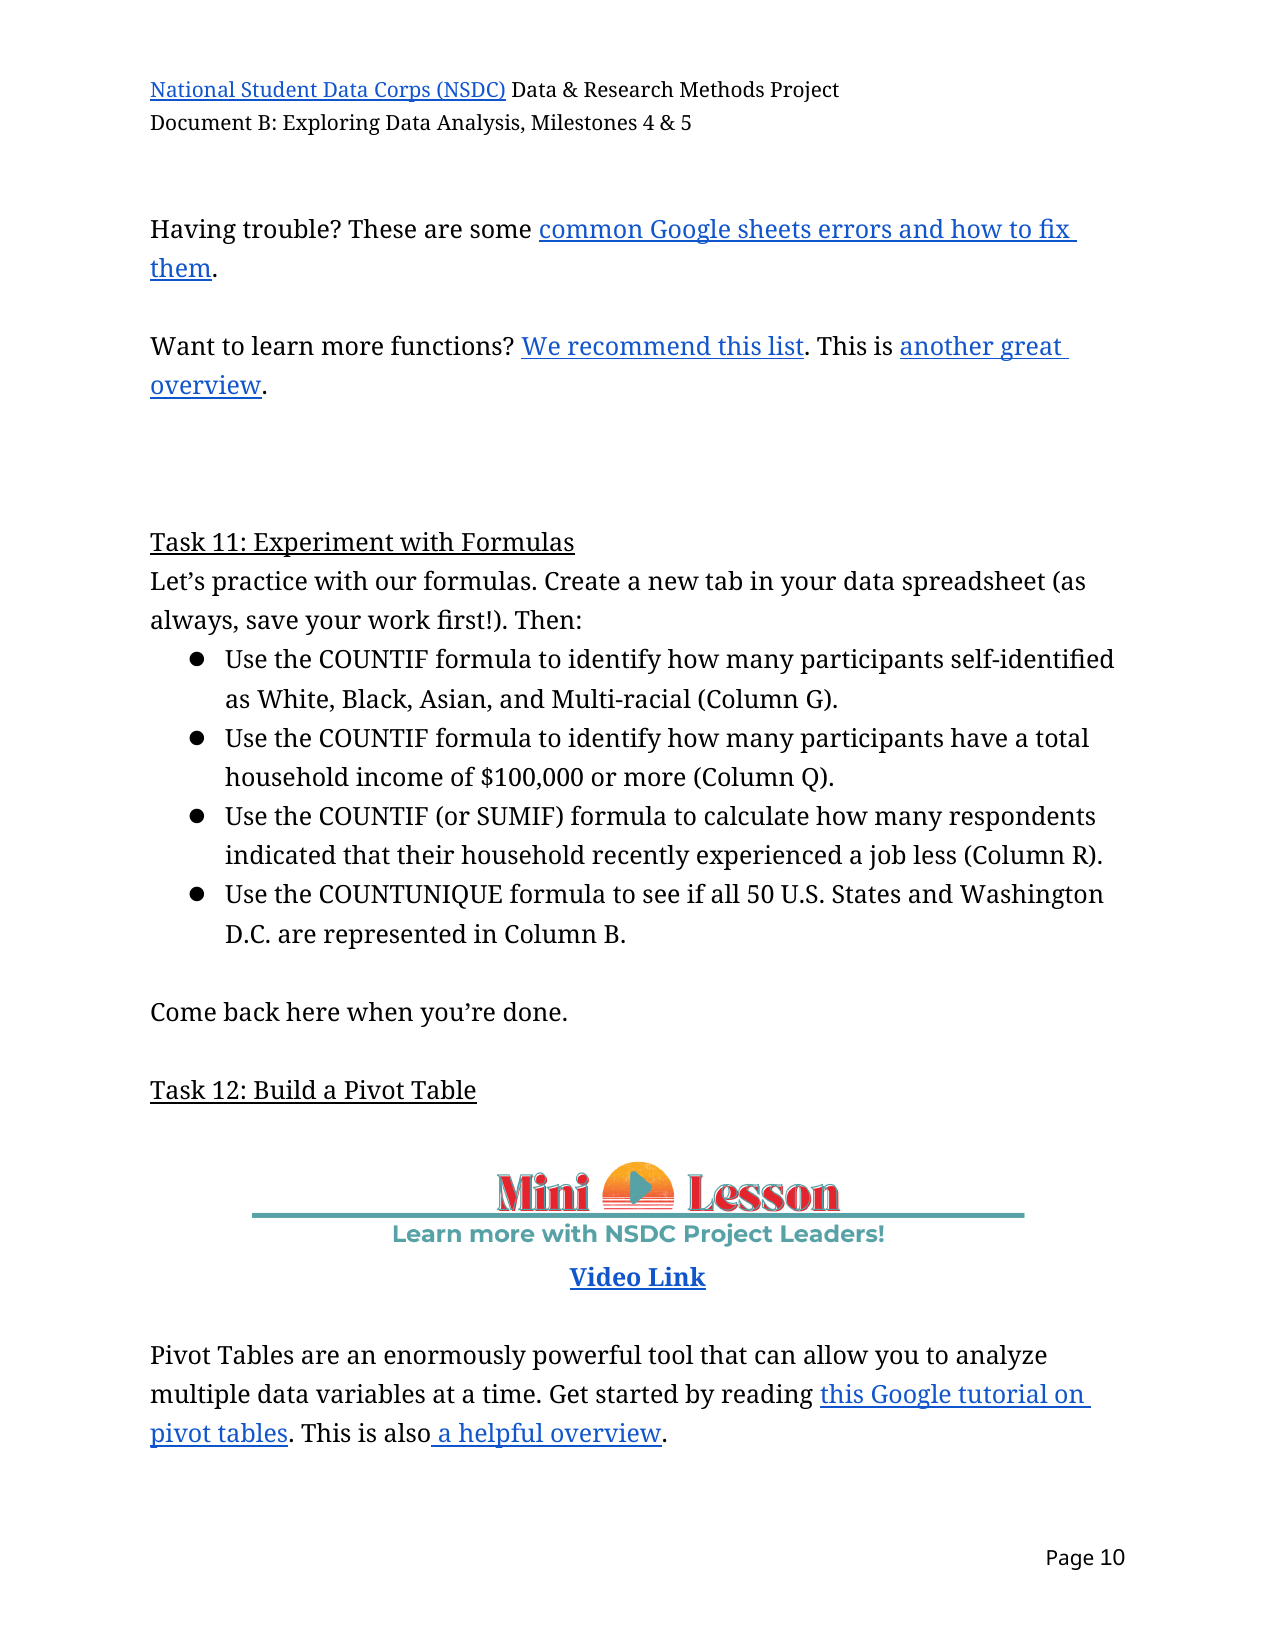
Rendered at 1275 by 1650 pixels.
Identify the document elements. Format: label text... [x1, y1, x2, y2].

list Use the COUNTIF formula to identify how many participants self-identified as White, Black, Asian, and Multi-racial (Column G). [187, 642, 1125, 715]
text Video Link [150, 1259, 1125, 1293]
list Use the COUNTIF formula to identify how many participants have a total household income of $100,000 or more (Column Q). [187, 721, 1125, 794]
text Let’s practice with our formulas. Create a new tab in your data spreadsheet (as always, save your work first!). Then: [150, 564, 1125, 637]
text Task 12: Build a Pivot Table [150, 1073, 1125, 1146]
text Having trouble? These are some common Google sheets errors and how to fix them. [150, 211, 1125, 284]
text Come back here when you’re done. [150, 995, 1125, 1029]
list Use the COUNTIF (or SUMIF) formula to calculate how many respondents indicated that their household recently experienced a job less (Column R). [187, 799, 1125, 872]
list Use the COUNTUNIQUE formula to see if all 50 U.S. States and Washington D.C. are represented in Column B. [187, 877, 1125, 950]
text Pivot Tables are an enormously powerful tool that can allow you to analyze multiple data variables at a time. Get started by reading this Google tutorial on pivot tables. This is also a helpful overview. [150, 1298, 1125, 1450]
text Want to learn more functions? We recommend this list. This is another great overview. [150, 329, 1125, 402]
text Task 11: Experiment with Formulas [150, 525, 1125, 559]
picture [225, 1151, 1050, 1256]
